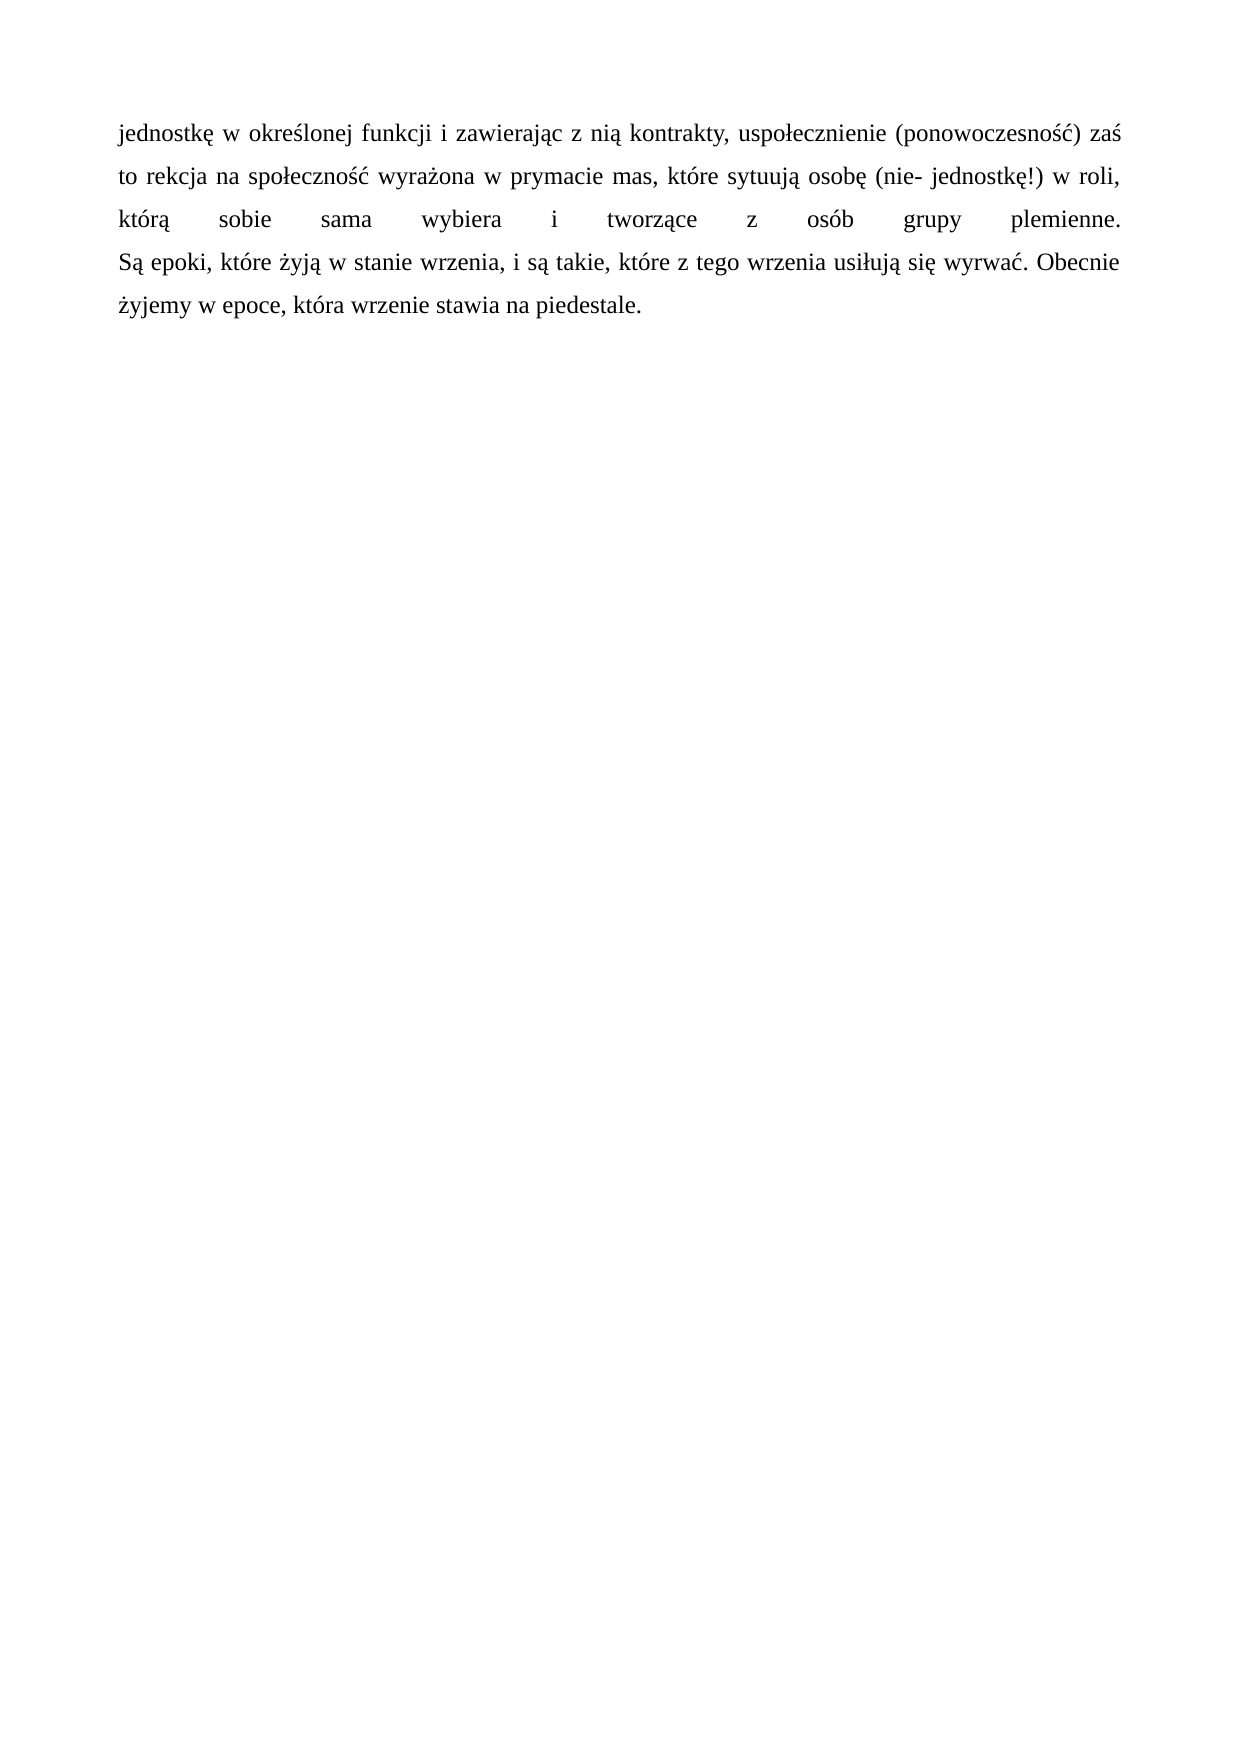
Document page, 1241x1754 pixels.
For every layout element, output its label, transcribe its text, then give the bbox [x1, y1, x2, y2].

text jednostkę w określonej funkcji i zawierając z nią kontrakty, uspołecznienie (ponowoczesność) zaś to rekcja na społeczność wyrażona w prymacie mas, które sytuują osobę (nie- jednostkę!) w roli, którą sobie sama wybiera i tworzące z osób grupy plemienne. Są epoki, które żyją w stanie wrzenia, i są takie, które z tego wrzenia usiłują się wyrwać. Obecnie żyjemy w epoce, która wrzenie stawia na piedestale. [118, 118, 1122, 319]
